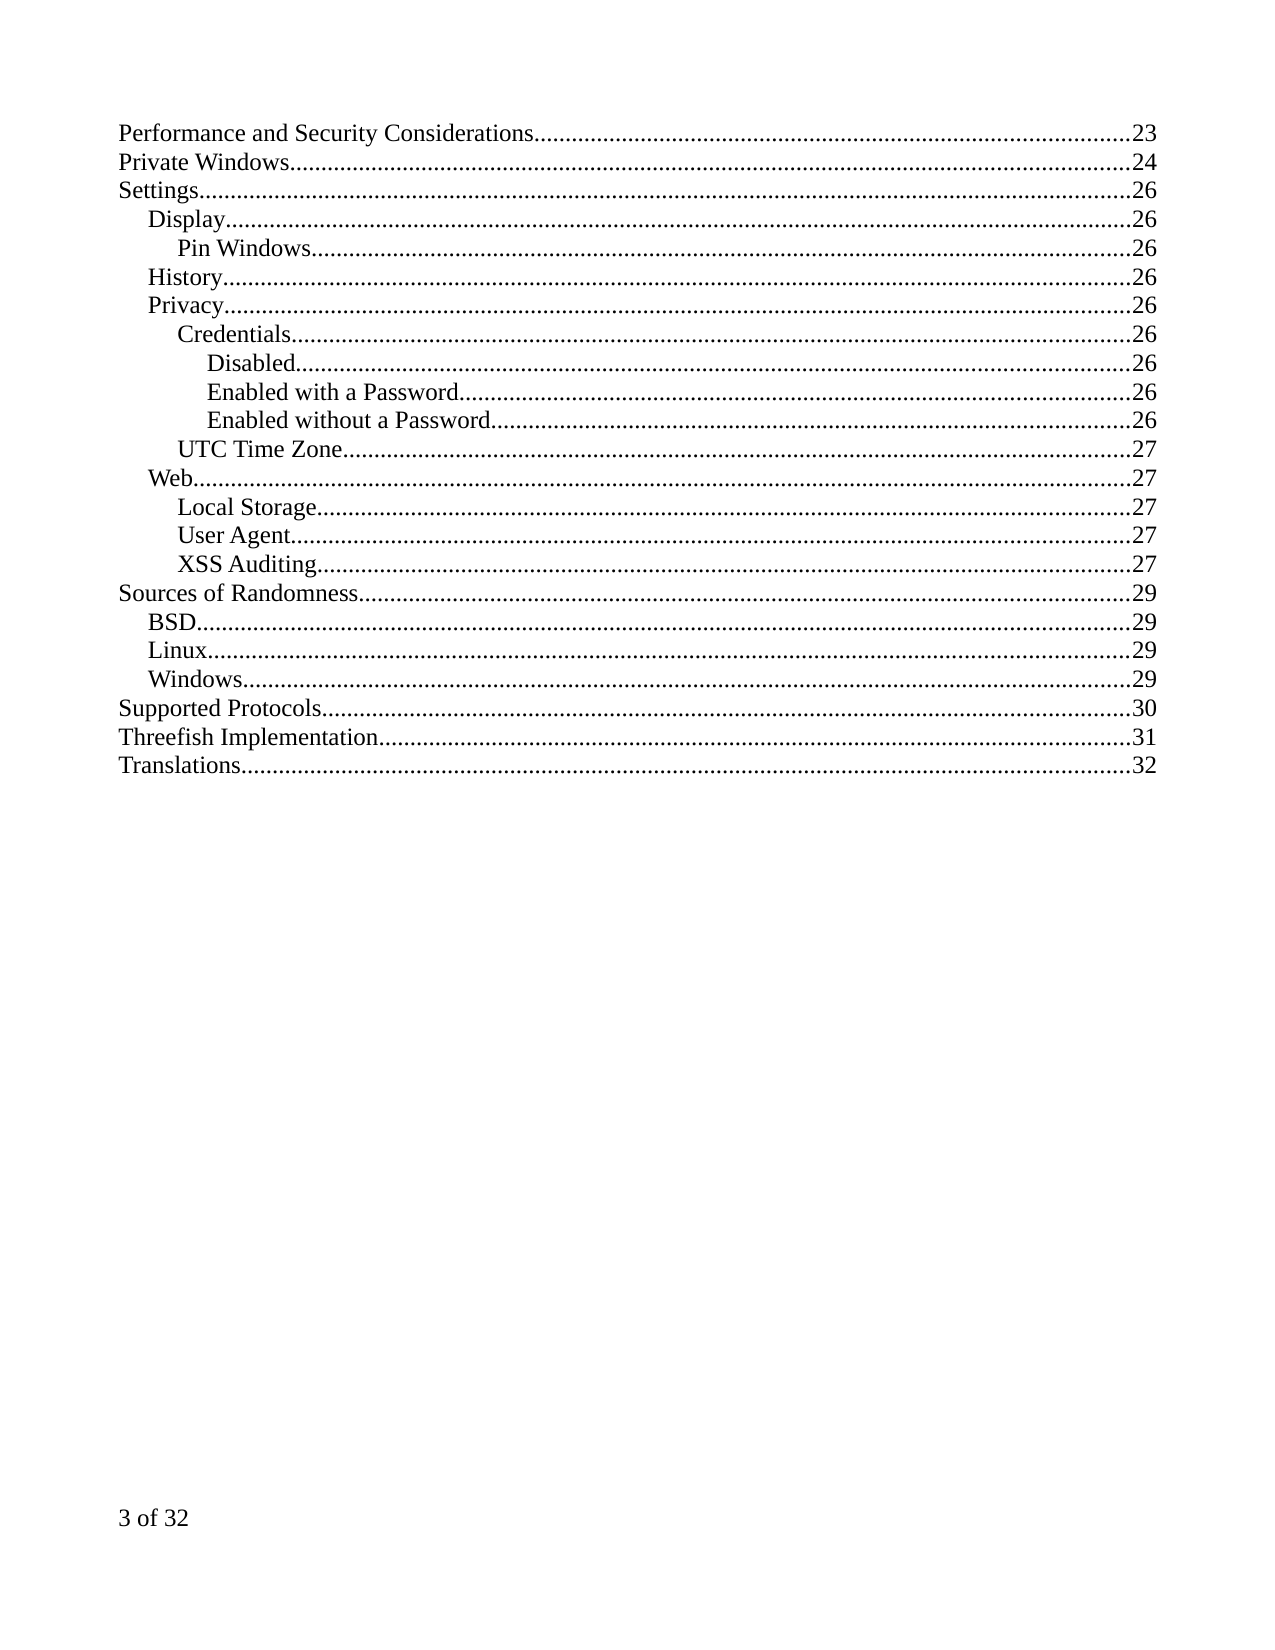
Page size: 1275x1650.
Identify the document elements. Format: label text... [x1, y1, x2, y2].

text Settings 26 [118, 176, 1157, 204]
text Windows 29 [148, 664, 1157, 693]
text Enabled without a Password 26 [207, 406, 1157, 434]
text Local Storage 27 [177, 492, 1157, 521]
text Disabled 26 [207, 348, 1157, 377]
text Pin Windows 26 [177, 233, 1157, 262]
text Supported Protocols 30 [118, 693, 1157, 722]
text Web 27 [148, 463, 1157, 492]
text Private Windows 24 [118, 147, 1157, 176]
text Performance and Security Considerations 23 [118, 118, 1157, 147]
text Linux 29 [148, 636, 1157, 664]
text Privacy 26 [148, 291, 1157, 319]
text History 26 [148, 262, 1157, 291]
text Sources of Randomness 29 [118, 578, 1157, 607]
text UTC Time Zone 27 [177, 434, 1157, 463]
text Enabled with a Password 26 [207, 377, 1157, 406]
text Display 26 [148, 204, 1157, 233]
text XSS Auditing 27 [177, 549, 1157, 578]
text Translations 32 [118, 751, 1157, 779]
text User Agent 27 [177, 521, 1157, 549]
text Credentials 26 [177, 319, 1157, 348]
text BSD 29 [148, 607, 1157, 636]
text Threefish Implementation 31 [118, 722, 1157, 751]
